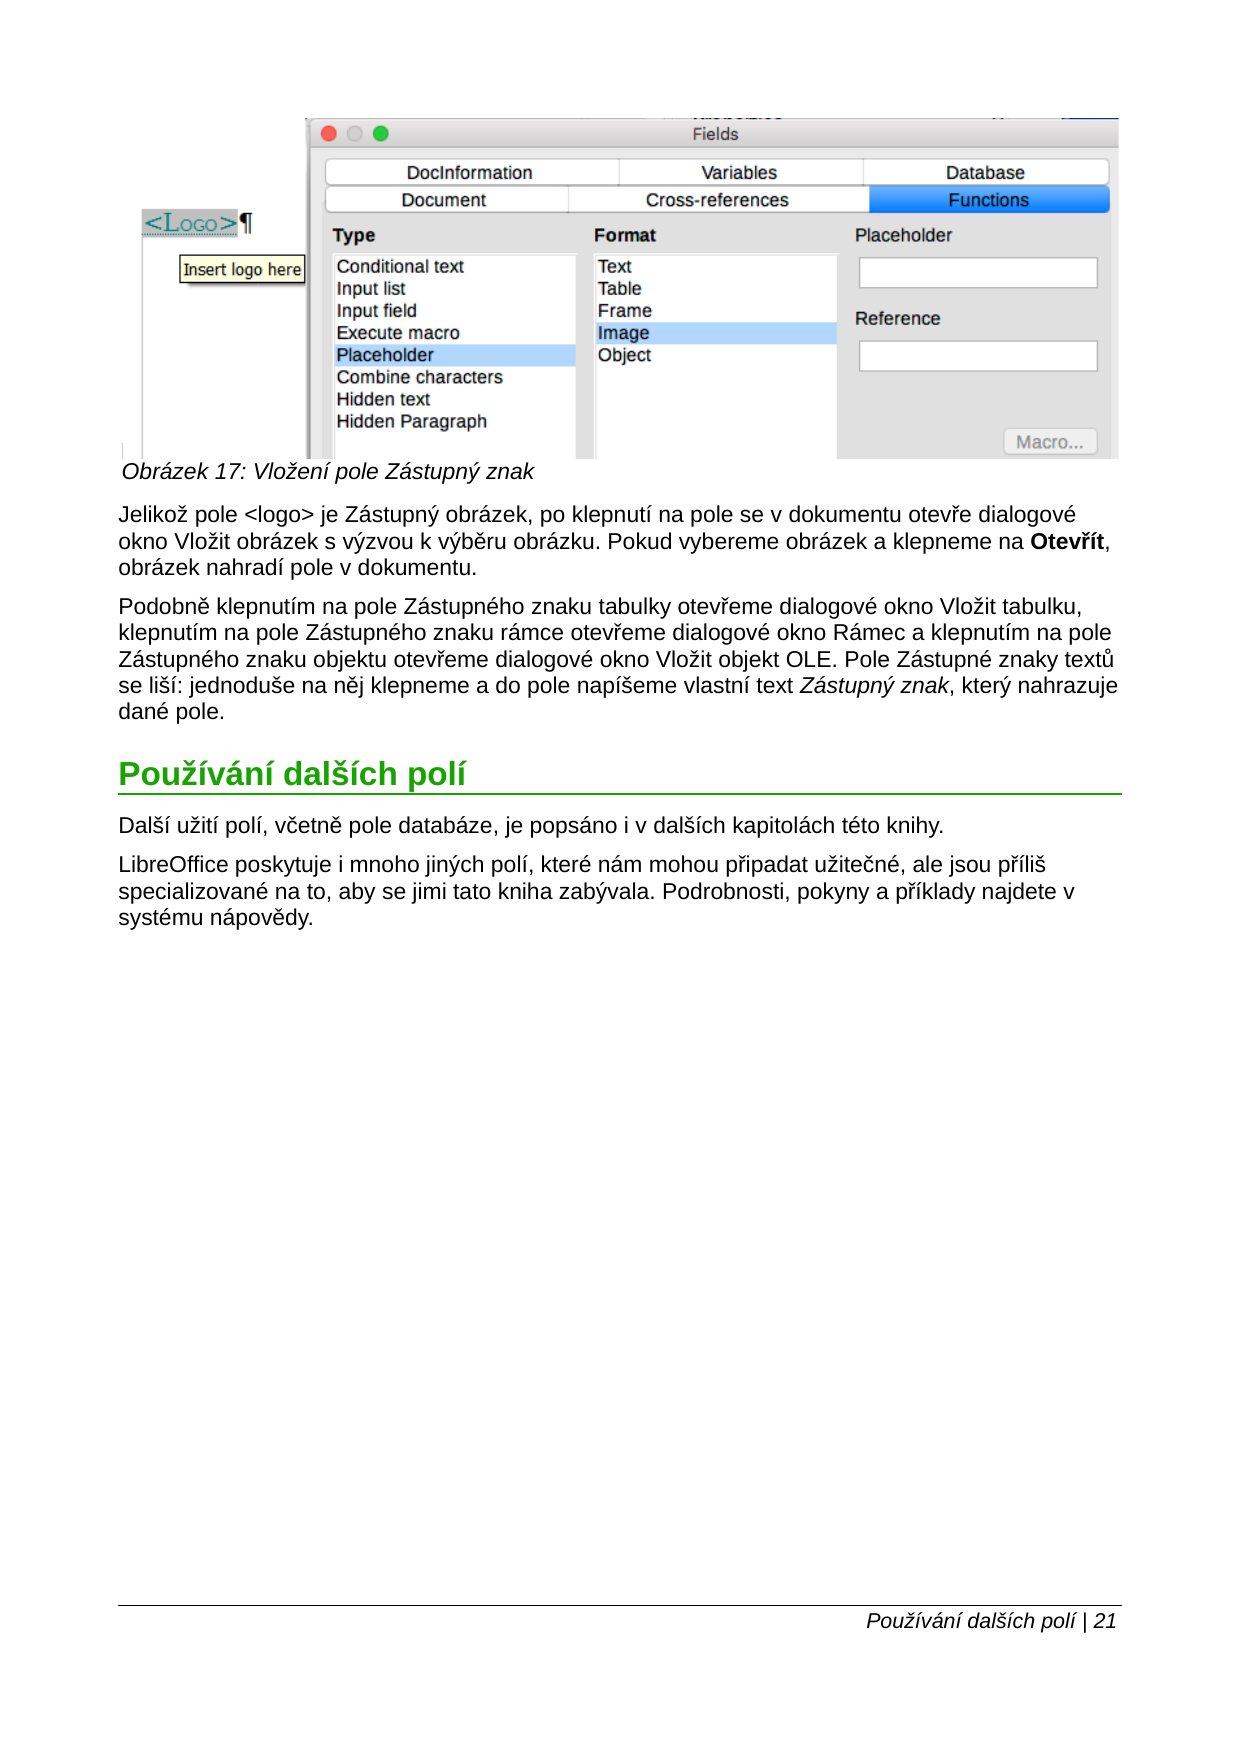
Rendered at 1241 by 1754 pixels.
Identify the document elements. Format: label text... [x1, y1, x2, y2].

text Další užití polí, včetně pole databáze, je popsáno i v dalších kapitolách této knihy. [118, 812, 1122, 839]
text LibreOffice poskytuje i mnoho jiných polí, které nám mohou připadat užitečné, ale jsou příliš specializované na to, aby se jimi tato kniha zabývala. Podrobnosti, pokyny a příklady najdete v systému nápovědy. [118, 851, 1122, 930]
picture [121, 118, 1119, 459]
subtitle Používání dalších polí [118, 754, 1122, 793]
text Obrázek 17: Vložení pole Zástupný znak [121, 459, 1119, 485]
text Jelikož pole <logo> je Zástupný obrázek, po klepnutí na pole se v dokumentu otevře dialogové okno Vložit obrázek s výzvou k výběru obrázku. Pokud vybereme obrázek a klepneme na Otevřít, obrázek nahradí pole v dokumentu. [118, 501, 1122, 580]
text Podobně klepnutím na pole Zástupného znaku tabulky otevřeme dialogové okno Vložit tabulku, klepnutím na pole Zástupného znaku rámce otevřeme dialogové okno Rámec a klepnutím na pole Zástupného znaku objektu otevřeme dialogové okno Vložit objekt OLE. Pole Zástupné znaky textů se liší: jednoduše na něj klepneme a do pole napíšeme vlastní text Zástupný znak, který nahrazuje dané pole. [118, 593, 1122, 725]
